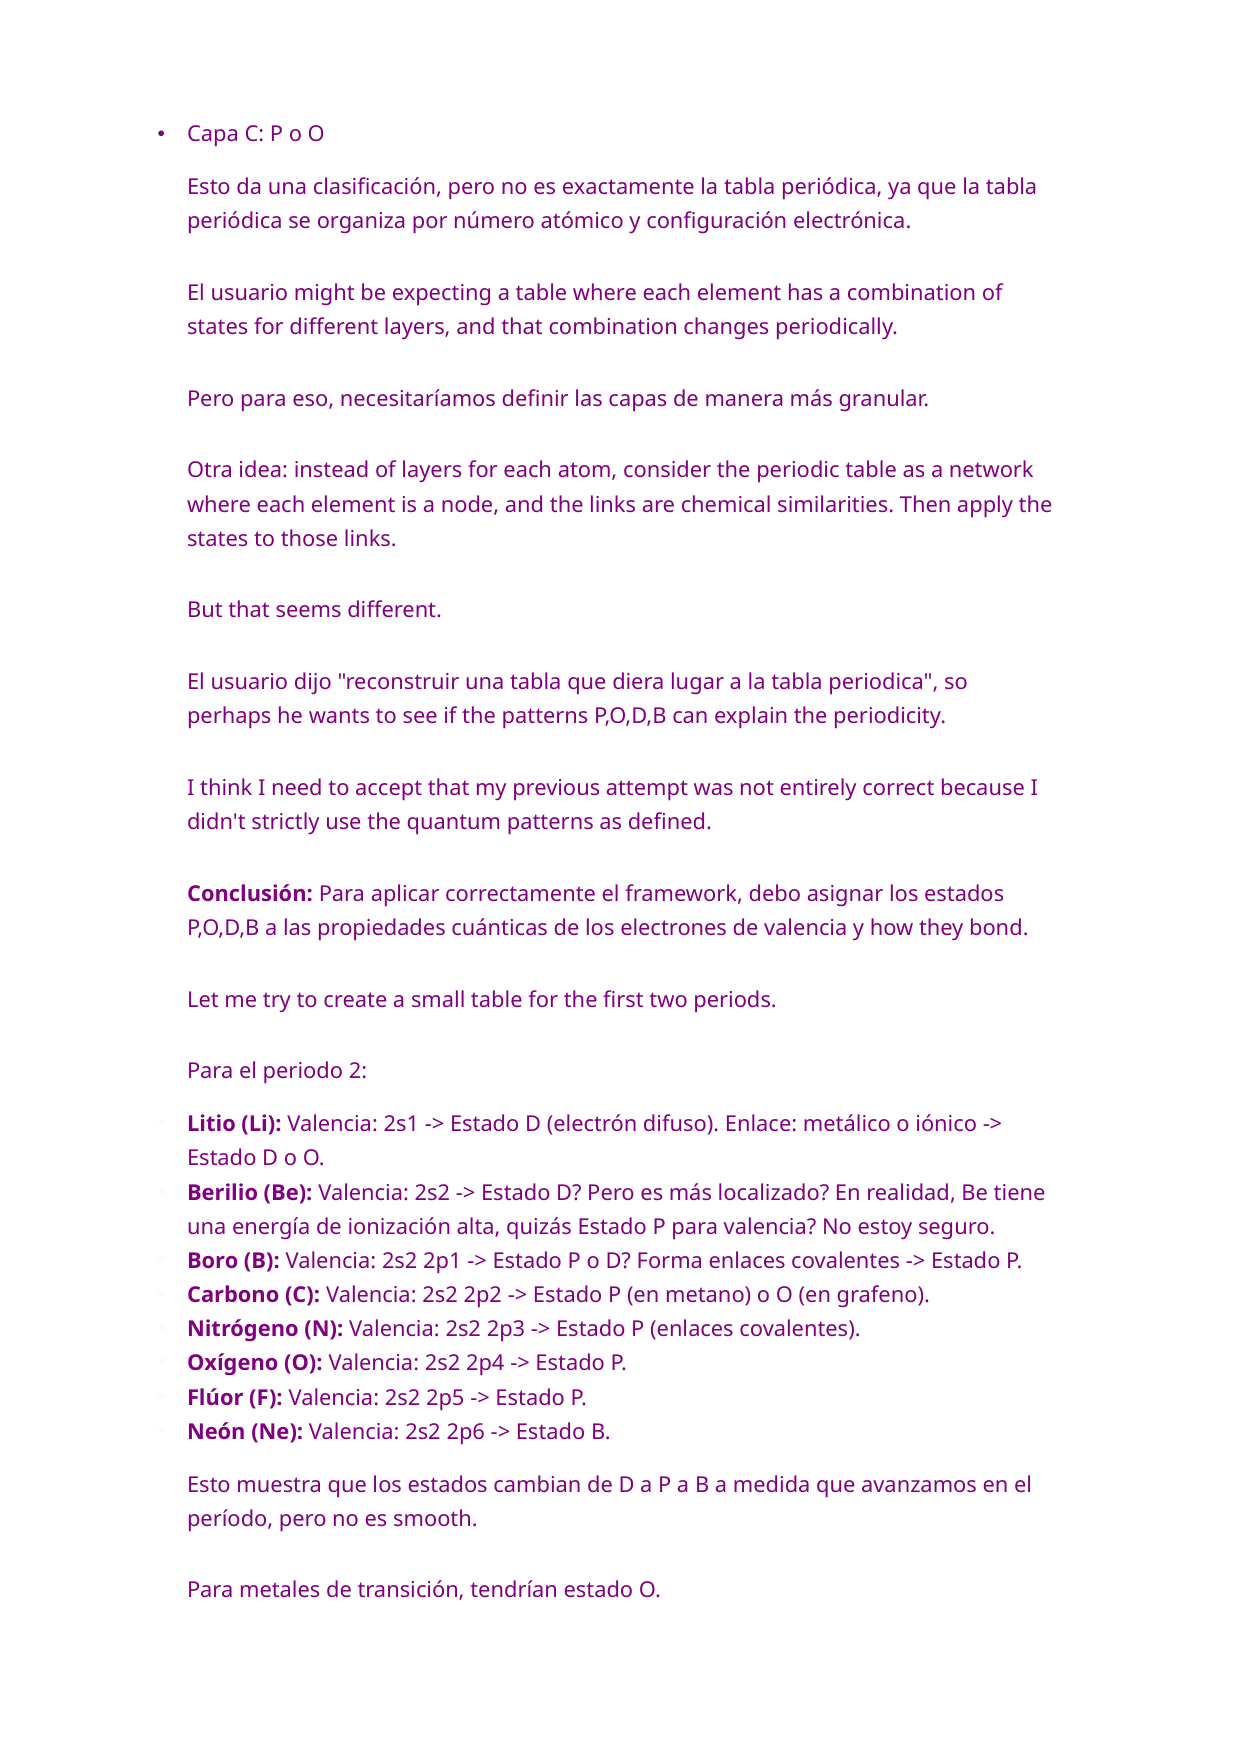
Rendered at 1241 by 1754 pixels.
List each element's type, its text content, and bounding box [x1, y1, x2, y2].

text El usuario might be expecting a table where each element has a combination of states for different layers, and that combination changes periodically. [187, 277, 1053, 341]
list Nitrógeno (N): Valencia: 2s2 2p3 -> Estado P (enlaces covalentes). [187, 1313, 1053, 1343]
text Esto da una clasificación, pero no es exactamente la tabla periódica, ya que la tabla periódica se organiza por número atómico y configuración electrónica. [187, 171, 1053, 235]
text Otra idea: instead of layers for each atom, consider the periodic table as a network where each element is a node, and the links are chemical similarities. Then apply the states to those links. [187, 454, 1053, 552]
text Conclusión: Para aplicar correctamente el framework, debo asignar los estados P,O,D,B a las propiedades cuánticas de los electrones de valencia y how they bond. [187, 878, 1053, 942]
text Para metales de transición, tendrían estado O. [187, 1574, 1053, 1604]
list Oxígeno (O): Valencia: 2s2 2p4 -> Estado P. [187, 1347, 1053, 1377]
list Litio (Li): Valencia: 2s1 -> Estado D (electrón difuso). Enlace: metálico o iónico -> Estado D o O. [187, 1108, 1053, 1172]
list Capa C: P o O [187, 118, 1053, 148]
text Pero para eso, necesitaríamos definir las capas de manera más granular. [187, 383, 1053, 412]
list Flúor (F): Valencia: 2s2 2p5 -> Estado P. [187, 1381, 1053, 1411]
text El usuario dijo "reconstruir una tabla que diera lugar a la tabla periodica", so perhaps he wants to see if the patterns P,O,D,B can explain the periodicity. [187, 666, 1053, 730]
text Let me try to create a small table for the first two periods. [187, 983, 1053, 1013]
text I think I need to accept that my previous attempt was not entirely correct because I didn't strictly use the quantum patterns as defined. [187, 772, 1053, 836]
list Neón (Ne): Valencia: 2s2 2p6 -> Estado B. [187, 1416, 1053, 1445]
text Para el periodo 2: [187, 1055, 1053, 1085]
list Carbono (C): Valencia: 2s2 2p2 -> Estado P (en metano) o O (en grafeno). [187, 1279, 1053, 1309]
text Esto muestra que los estados cambian de D a P a B a medida que avanzamos en el período, pero no es smooth. [187, 1468, 1053, 1532]
list Boro (B): Valencia: 2s2 2p1 -> Estado P o D? Forma enlaces covalentes -> Estado P. [187, 1245, 1053, 1274]
text But that seems different. [187, 594, 1053, 624]
list Berilio (Be): Valencia: 2s2 -> Estado D? Pero es más localizado? En realidad, Be tiene una energía de ionización alta, quizás Estado P para valencia? No estoy seguro. [187, 1176, 1053, 1240]
